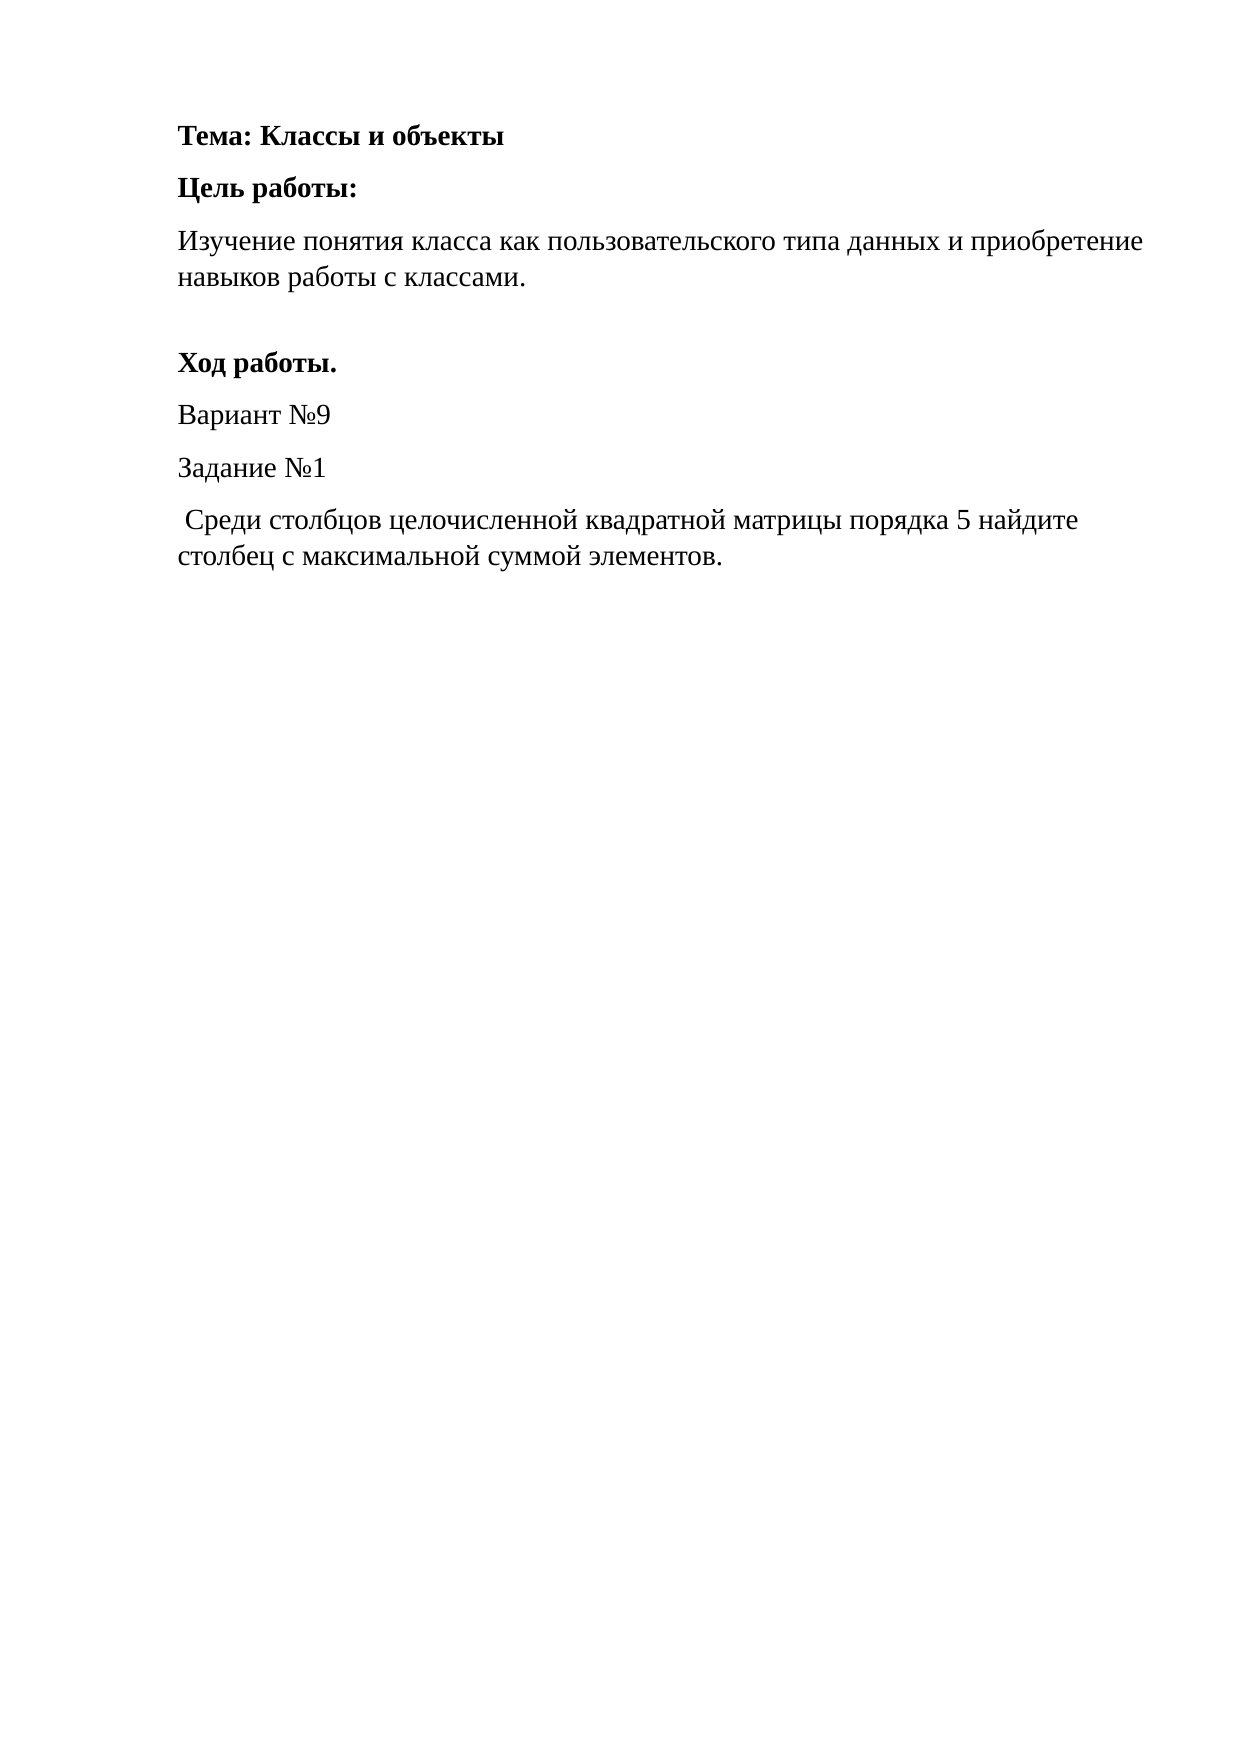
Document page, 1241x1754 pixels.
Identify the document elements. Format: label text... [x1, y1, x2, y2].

text Среди столбцов целочисленной квадратной матрицы порядка 5 найдите столбец с максимальной суммой элементов. [177, 502, 1152, 572]
text Цель работы: [177, 171, 1152, 204]
text Изучение понятия класса как пользовательского типа данных и приобретение навыков работы с классами. [177, 223, 1152, 292]
text Ход работы. [177, 345, 1152, 378]
text Задание №1 [177, 450, 1152, 483]
text Тема: Классы и объекты [177, 118, 1152, 152]
text Вариант №9 [177, 397, 1152, 431]
